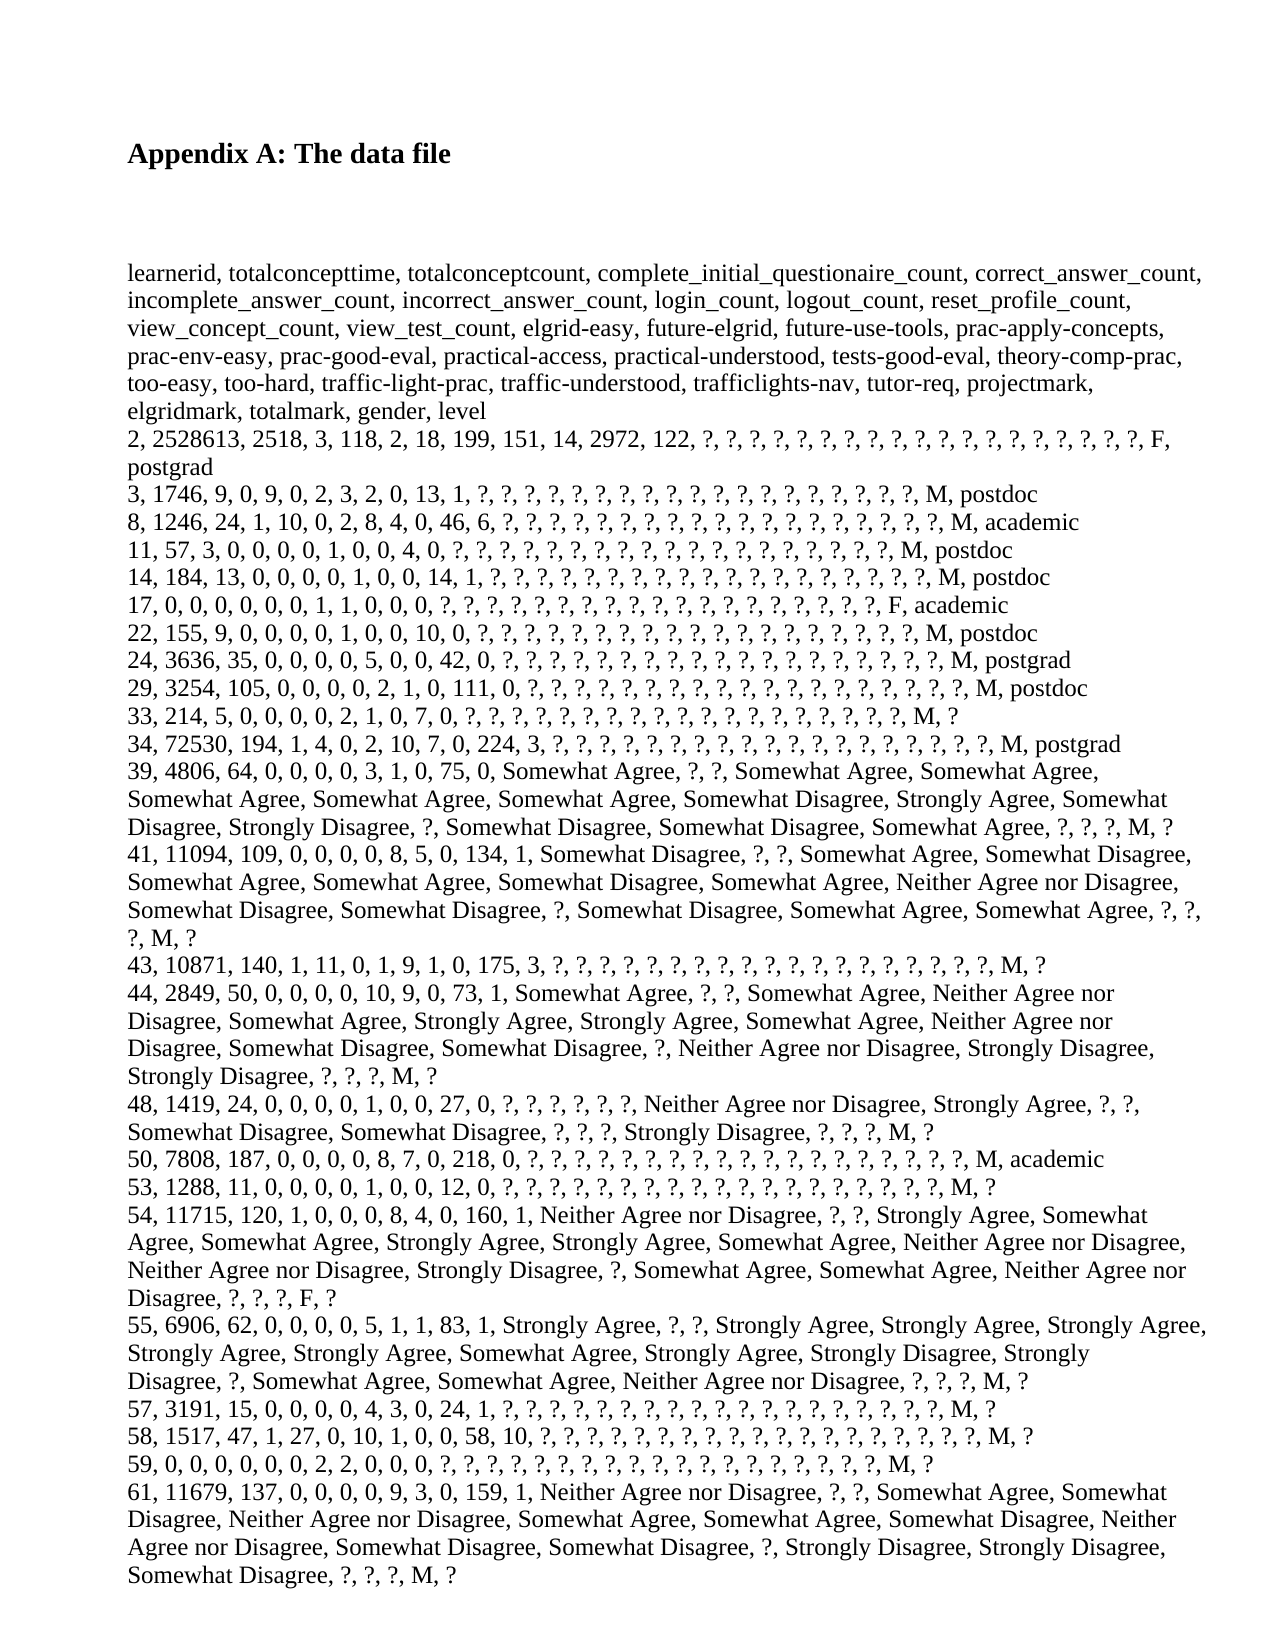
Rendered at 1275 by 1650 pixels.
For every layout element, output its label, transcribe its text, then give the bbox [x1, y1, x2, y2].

text 50, 7808, 187, 0, 0, 0, 0, 8, 7, 0, 218, 0, ?, ?, ?, ?, ?, ?, ?, ?, ?, ?, ?, ?, ?, ?, ?, ?, ?, ?, ?, M, academic [127, 1145, 1207, 1173]
text 29, 3254, 105, 0, 0, 0, 0, 2, 1, 0, 111, 0, ?, ?, ?, ?, ?, ?, ?, ?, ?, ?, ?, ?, ?, ?, ?, ?, ?, ?, ?, M, postdoc [127, 674, 1207, 702]
text 22, 155, 9, 0, 0, 0, 0, 1, 0, 0, 10, 0, ?, ?, ?, ?, ?, ?, ?, ?, ?, ?, ?, ?, ?, ?, ?, ?, ?, ?, ?, M, postdoc [127, 619, 1207, 647]
text 43, 10871, 140, 1, 11, 0, 1, 9, 1, 0, 175, 3, ?, ?, ?, ?, ?, ?, ?, ?, ?, ?, ?, ?, ?, ?, ?, ?, ?, ?, ?, M, ? [127, 951, 1207, 979]
text 8, 1246, 24, 1, 10, 0, 2, 8, 4, 0, 46, 6, ?, ?, ?, ?, ?, ?, ?, ?, ?, ?, ?, ?, ?, ?, ?, ?, ?, ?, ?, M, academic [127, 508, 1207, 536]
text learnerid, totalconcepttime, totalconceptcount, complete_initial_questionaire_count, correct_answer_count, incomplete_answer_count, incorrect_answer_count, login_count, logout_count, reset_profile_count, view_concept_count, view_test_count, elgrid-easy, future-elgrid, future-use-tools, prac-apply-concepts, prac-env-easy, prac-good-eval, practical-access, practical-understood, tests-good-eval, theory-comp-prac, too-easy, too-hard, traffic-light-prac, traffic-understood, trafficlights-nav, tutor-req, projectmark, elgridmark, totalmark, gender, level [127, 259, 1207, 425]
text 57, 3191, 15, 0, 0, 0, 0, 4, 3, 0, 24, 1, ?, ?, ?, ?, ?, ?, ?, ?, ?, ?, ?, ?, ?, ?, ?, ?, ?, ?, ?, M, ? [127, 1395, 1207, 1422]
text 2, 2528613, 2518, 3, 118, 2, 18, 199, 151, 14, 2972, 122, ?, ?, ?, ?, ?, ?, ?, ?, ?, ?, ?, ?, ?, ?, ?, ?, ?, ?, ?, F, postgrad [127, 425, 1207, 480]
text 48, 1419, 24, 0, 0, 0, 0, 1, 0, 0, 27, 0, ?, ?, ?, ?, ?, ?, Neither Agree nor Disagree, Strongly Agree, ?, ?, Somewhat Disagree, Somewhat Disagree, ?, ?, ?, Strongly Disagree, ?, ?, ?, M, ? [127, 1090, 1207, 1145]
text 33, 214, 5, 0, 0, 0, 0, 2, 1, 0, 7, 0, ?, ?, ?, ?, ?, ?, ?, ?, ?, ?, ?, ?, ?, ?, ?, ?, ?, ?, ?, M, ? [127, 702, 1207, 730]
text 53, 1288, 11, 0, 0, 0, 0, 1, 0, 0, 12, 0, ?, ?, ?, ?, ?, ?, ?, ?, ?, ?, ?, ?, ?, ?, ?, ?, ?, ?, ?, M, ? [127, 1173, 1207, 1201]
text 41, 11094, 109, 0, 0, 0, 0, 8, 5, 0, 134, 1, Somewhat Disagree, ?, ?, Somewhat Agree, Somewhat Disagree, Somewhat Agree, Somewhat Agree, Somewhat Disagree, Somewhat Agree, Neither Agree nor Disagree, Somewhat Disagree, Somewhat Disagree, ?, Somewhat Disagree, Somewhat Agree, Somewhat Agree, ?, ?, ?, M, ? [127, 841, 1207, 951]
text 24, 3636, 35, 0, 0, 0, 0, 5, 0, 0, 42, 0, ?, ?, ?, ?, ?, ?, ?, ?, ?, ?, ?, ?, ?, ?, ?, ?, ?, ?, ?, M, postgrad [127, 647, 1207, 674]
text 39, 4806, 64, 0, 0, 0, 0, 3, 1, 0, 75, 0, Somewhat Agree, ?, ?, Somewhat Agree, Somewhat Agree, Somewhat Agree, Somewhat Agree, Somewhat Agree, Somewhat Disagree, Strongly Agree, Somewhat Disagree, Strongly Disagree, ?, Somewhat Disagree, Somewhat Disagree, Somewhat Agree, ?, ?, ?, M, ? [127, 757, 1207, 841]
text 11, 57, 3, 0, 0, 0, 0, 1, 0, 0, 4, 0, ?, ?, ?, ?, ?, ?, ?, ?, ?, ?, ?, ?, ?, ?, ?, ?, ?, ?, ?, M, postdoc [127, 536, 1207, 563]
text 17, 0, 0, 0, 0, 0, 0, 1, 1, 0, 0, 0, ?, ?, ?, ?, ?, ?, ?, ?, ?, ?, ?, ?, ?, ?, ?, ?, ?, ?, ?, F, academic [127, 591, 1207, 619]
text 14, 184, 13, 0, 0, 0, 0, 1, 0, 0, 14, 1, ?, ?, ?, ?, ?, ?, ?, ?, ?, ?, ?, ?, ?, ?, ?, ?, ?, ?, ?, M, postdoc [127, 563, 1207, 591]
text 44, 2849, 50, 0, 0, 0, 0, 10, 9, 0, 73, 1, Somewhat Agree, ?, ?, Somewhat Agree, Neither Agree nor Disagree, Somewhat Agree, Strongly Agree, Strongly Agree, Somewhat Agree, Neither Agree nor Disagree, Somewhat Disagree, Somewhat Disagree, ?, Neither Agree nor Disagree, Strongly Disagree, Strongly Disagree, ?, ?, ?, M, ? [127, 979, 1207, 1090]
text 59, 0, 0, 0, 0, 0, 0, 2, 2, 0, 0, 0, ?, ?, ?, ?, ?, ?, ?, ?, ?, ?, ?, ?, ?, ?, ?, ?, ?, ?, ?, M, ? [127, 1450, 1207, 1478]
text 61, 11679, 137, 0, 0, 0, 0, 9, 3, 0, 159, 1, Neither Agree nor Disagree, ?, ?, Somewhat Agree, Somewhat Disagree, Neither Agree nor Disagree, Somewhat Agree, Somewhat Agree, Somewhat Disagree, Neither Agree nor Disagree, Somewhat Disagree, Somewhat Disagree, ?, Strongly Disagree, Strongly Disagree, Somewhat Disagree, ?, ?, ?, M, ? [127, 1478, 1207, 1589]
text 58, 1517, 47, 1, 27, 0, 10, 1, 0, 0, 58, 10, ?, ?, ?, ?, ?, ?, ?, ?, ?, ?, ?, ?, ?, ?, ?, ?, ?, ?, ?, M, ? [127, 1422, 1207, 1450]
text 34, 72530, 194, 1, 4, 0, 2, 10, 7, 0, 224, 3, ?, ?, ?, ?, ?, ?, ?, ?, ?, ?, ?, ?, ?, ?, ?, ?, ?, ?, ?, M, postgrad [127, 730, 1207, 757]
text 54, 11715, 120, 1, 0, 0, 0, 8, 4, 0, 160, 1, Neither Agree nor Disagree, ?, ?, Strongly Agree, Somewhat Agree, Somewhat Agree, Strongly Agree, Strongly Agree, Somewhat Agree, Neither Agree nor Disagree, Neither Agree nor Disagree, Strongly Disagree, ?, Somewhat Agree, Somewhat Agree, Neither Agree nor Disagree, ?, ?, ?, F, ? [127, 1201, 1207, 1312]
text 55, 6906, 62, 0, 0, 0, 0, 5, 1, 1, 83, 1, Strongly Agree, ?, ?, Strongly Agree, Strongly Agree, Strongly Agree, Strongly Agree, Strongly Agree, Somewhat Agree, Strongly Agree, Strongly Disagree, Strongly Disagree, ?, Somewhat Agree, Somewhat Agree, Neither Agree nor Disagree, ?, ?, ?, M, ? [127, 1312, 1207, 1395]
text 3, 1746, 9, 0, 9, 0, 2, 3, 2, 0, 13, 1, ?, ?, ?, ?, ?, ?, ?, ?, ?, ?, ?, ?, ?, ?, ?, ?, ?, ?, ?, M, postdoc [127, 480, 1207, 508]
subtitle Appendix A: The data file [127, 137, 1207, 172]
